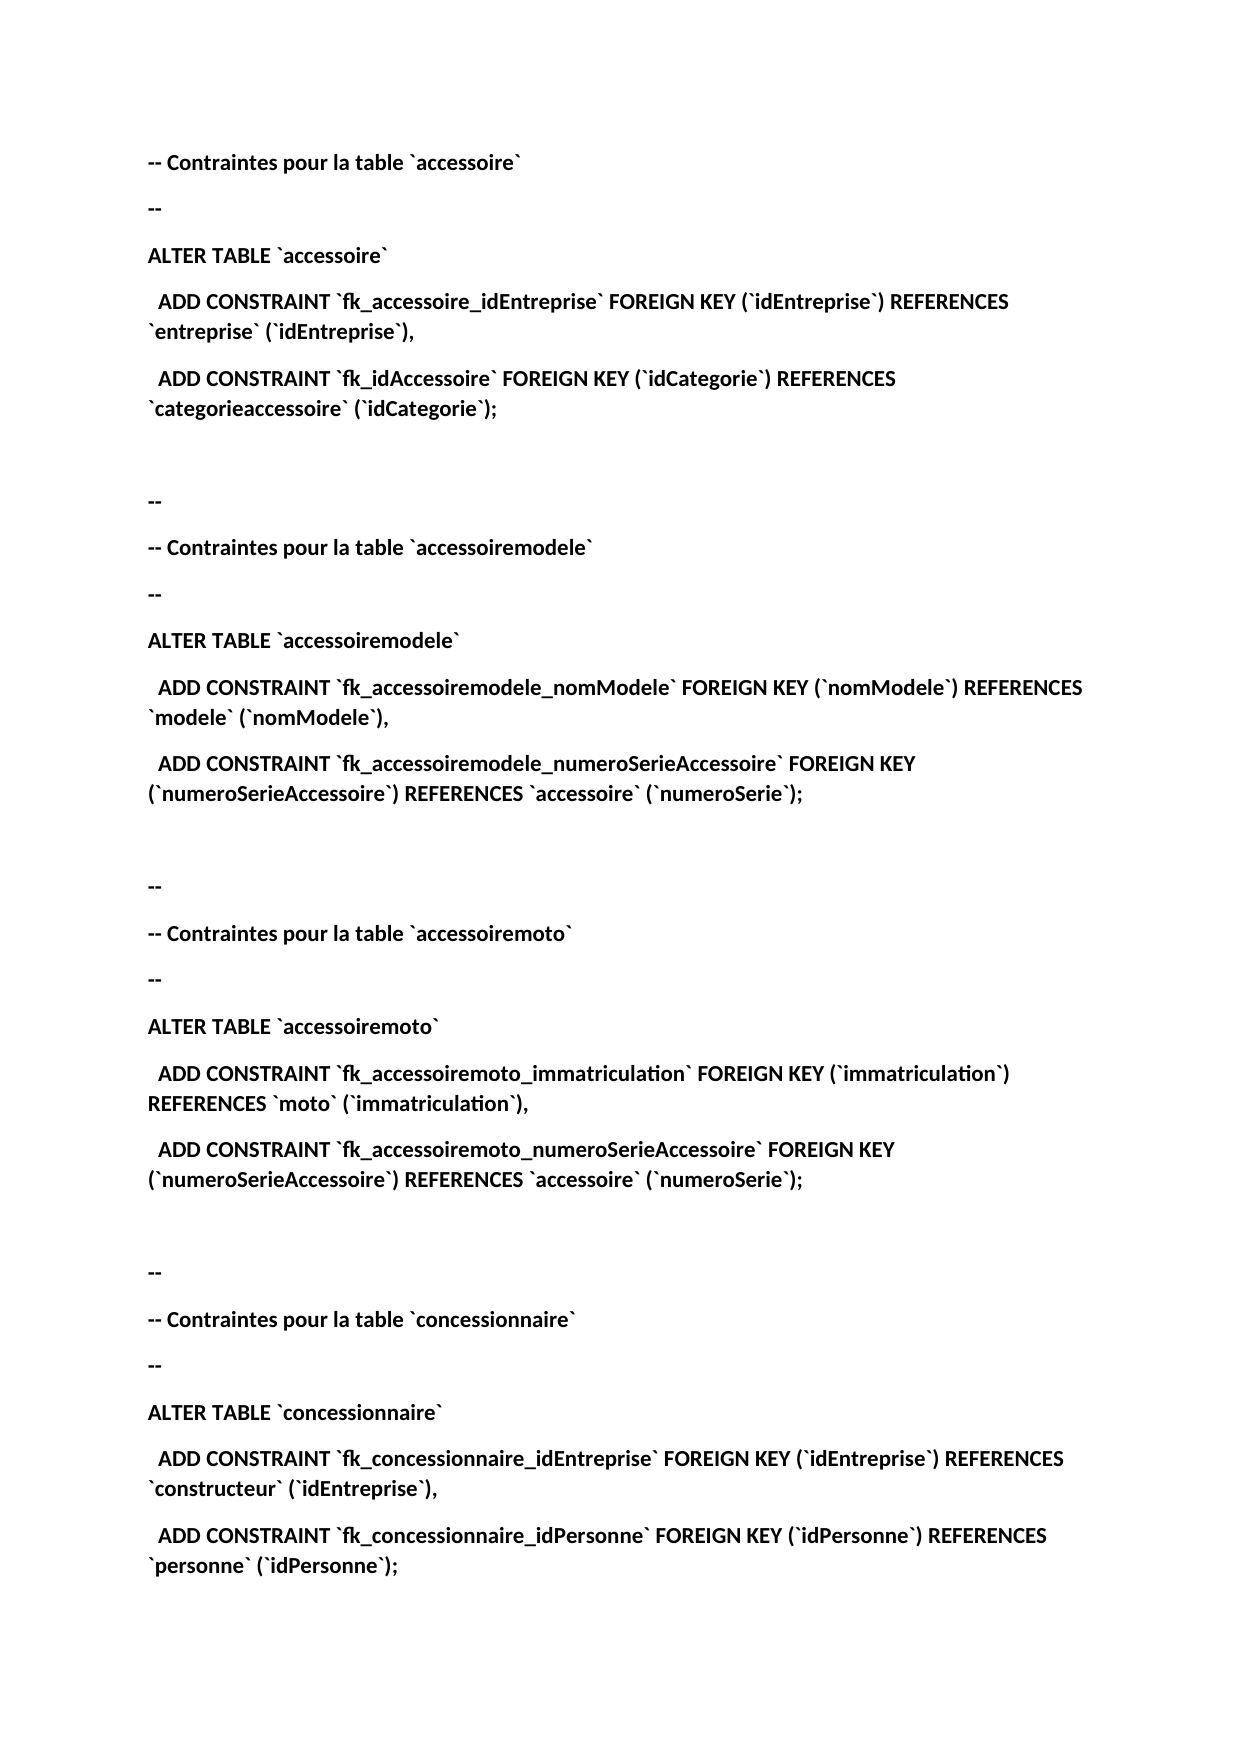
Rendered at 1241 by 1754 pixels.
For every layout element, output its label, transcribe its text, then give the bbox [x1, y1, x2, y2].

text ALTER TABLE `accessoiremoto` [148, 1012, 1093, 1040]
text ADD CONSTRAINT `fk_accessoiremoto_numeroSerieAccessoire` FOREIGN KEY (`numeroSerieAccessoire`) REFERENCES `accessoire` (`numeroSerie`); [148, 1135, 1093, 1193]
text -- Contraintes pour la table `concessionnaire` [148, 1305, 1093, 1333]
text -- [148, 1351, 1093, 1379]
text -- [148, 580, 1093, 608]
text ADD CONSTRAINT `fk_accessoiremodele_numeroSerieAccessoire` FOREIGN KEY (`numeroSerieAccessoire`) REFERENCES `accessoire` (`numeroSerie`); [148, 749, 1093, 807]
text -- [148, 487, 1093, 515]
text -- [148, 1258, 1093, 1286]
text ALTER TABLE `accessoire` [148, 241, 1093, 269]
text -- [148, 872, 1093, 901]
text -- [148, 194, 1093, 222]
text -- [148, 966, 1093, 994]
text ADD CONSTRAINT `fk_accessoiremoto_immatriculation` FOREIGN KEY (`immatriculation`) REFERENCES `moto` (`immatriculation`), [148, 1059, 1093, 1117]
text ALTER TABLE `concessionnaire` [148, 1398, 1093, 1426]
text ADD CONSTRAINT `fk_accessoire_idEntreprise` FOREIGN KEY (`idEntreprise`) REFERENCES `entreprise` (`idEntreprise`), [148, 287, 1093, 345]
text ADD CONSTRAINT `fk_accessoiremodele_nomModele` FOREIGN KEY (`nomModele`) REFERENCES `modele` (`nomModele`), [148, 673, 1093, 731]
text ADD CONSTRAINT `fk_concessionnaire_idEntreprise` FOREIGN KEY (`idEntreprise`) REFERENCES `constructeur` (`idEntreprise`), [148, 1444, 1093, 1502]
text ADD CONSTRAINT `fk_concessionnaire_idPersonne` FOREIGN KEY (`idPersonne`) REFERENCES `personne` (`idPersonne`); [148, 1521, 1093, 1579]
text -- Contraintes pour la table `accessoiremoto` [148, 919, 1093, 947]
text ADD CONSTRAINT `fk_idAccessoire` FOREIGN KEY (`idCategorie`) REFERENCES `categorieaccessoire` (`idCategorie`); [148, 364, 1093, 422]
text ALTER TABLE `accessoiremodele` [148, 626, 1093, 654]
text -- Contraintes pour la table `accessoire` [148, 148, 1093, 176]
text -- Contraintes pour la table `accessoiremodele` [148, 533, 1093, 561]
